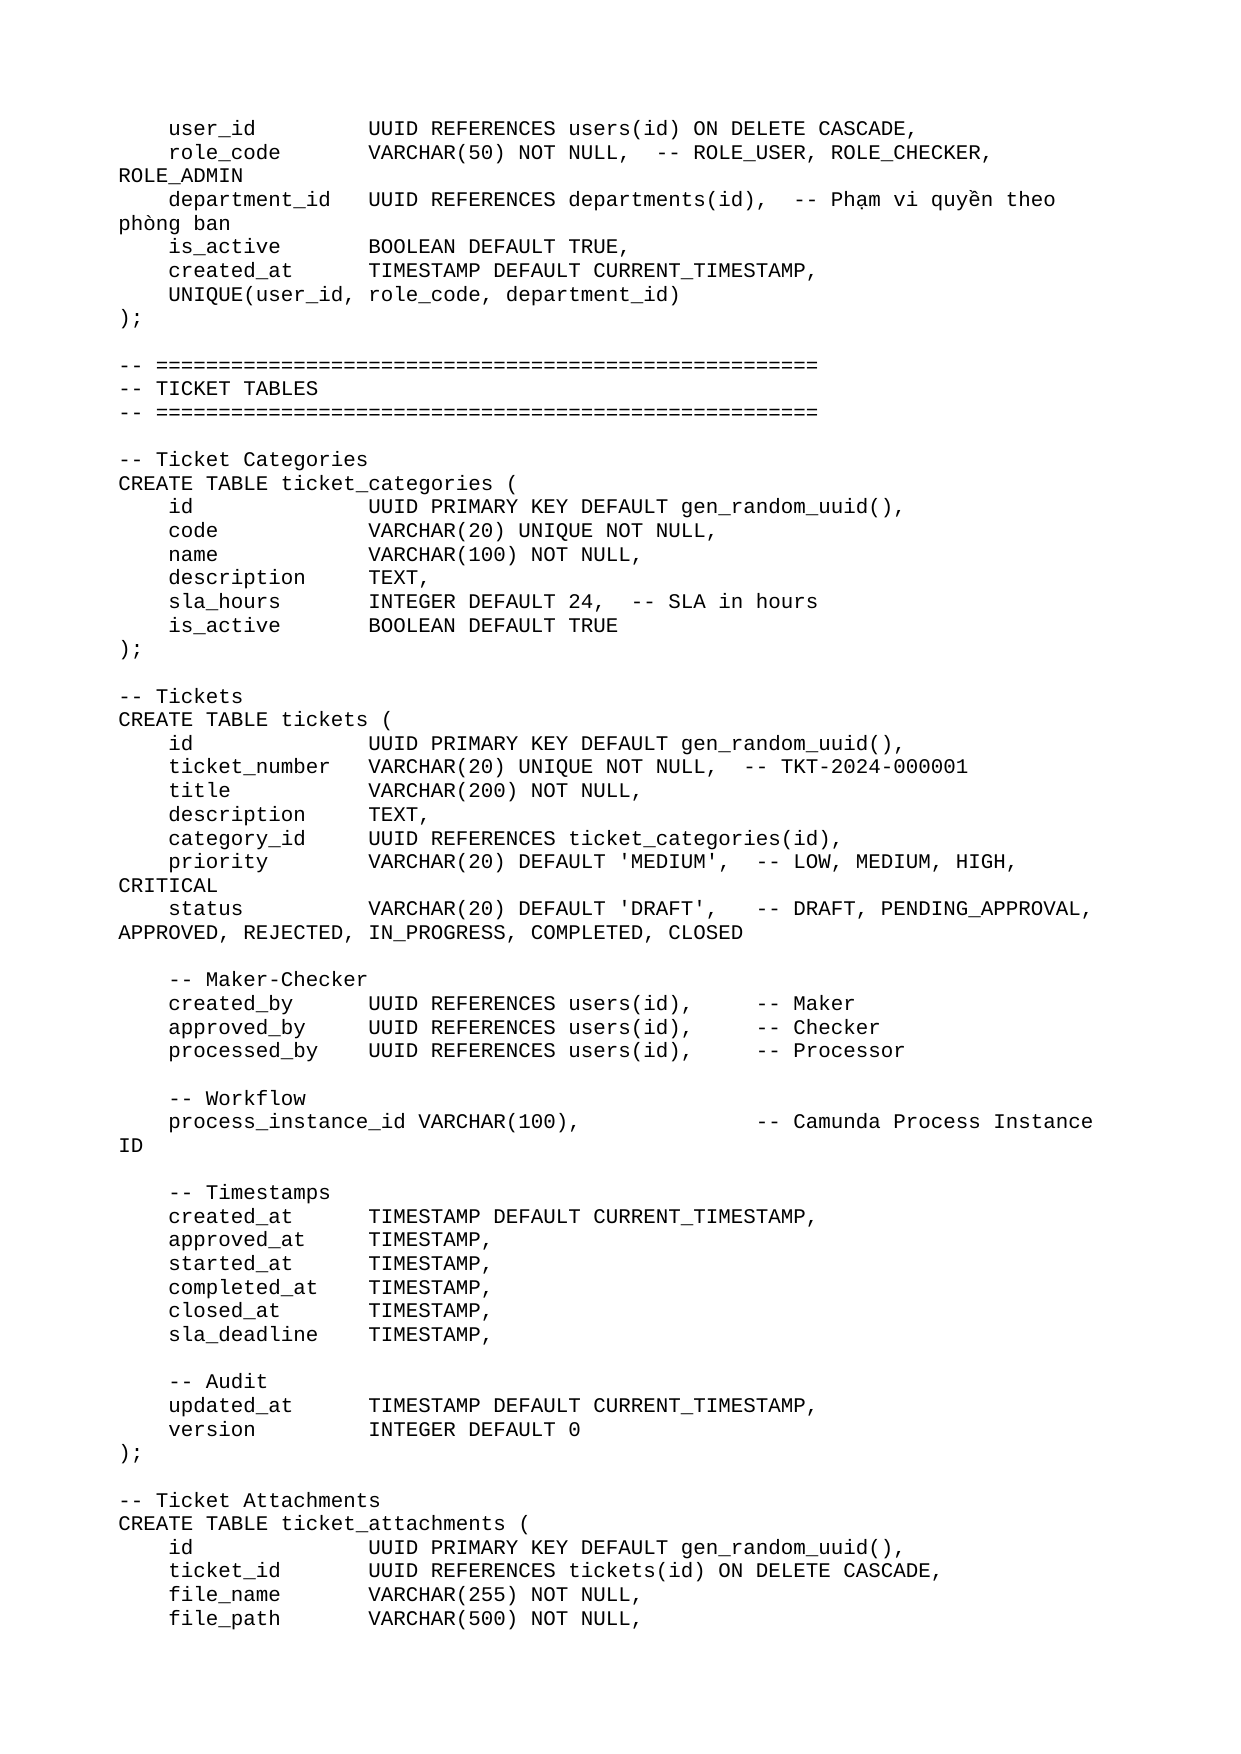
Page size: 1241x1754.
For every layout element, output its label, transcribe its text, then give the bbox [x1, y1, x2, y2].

text category_id UUID REFERENCES ticket_categories(id), [118, 827, 1122, 851]
text -- ===================================================== [118, 354, 1122, 378]
text UNIQUE(user_id, role_code, department_id) [118, 284, 1122, 307]
text started_at TIMESTAMP, [118, 1253, 1122, 1277]
text id UUID PRIMARY KEY DEFAULT gen_random_uuid(), [118, 1537, 1122, 1561]
text department_id UUID REFERENCES departments(id), -- Phạm vi quyền theo phòng ban [118, 189, 1122, 236]
text ); [118, 1442, 1122, 1466]
text code VARCHAR(20) UNIQUE NOT NULL, [118, 520, 1122, 544]
text title VARCHAR(200) NOT NULL, [118, 780, 1122, 804]
text priority VARCHAR(20) DEFAULT 'MEDIUM', -- LOW, MEDIUM, HIGH, CRITICAL [118, 851, 1122, 898]
text status VARCHAR(20) DEFAULT 'DRAFT', -- DRAFT, PENDING_APPROVAL, APPROVED, REJECTED, IN_PROGRESS, COMPLETED, CLOSED [118, 898, 1122, 946]
text processed_by UUID REFERENCES users(id), -- Processor [118, 1040, 1122, 1064]
text -- Workflow [118, 1088, 1122, 1111]
text -- Ticket Attachments [118, 1489, 1122, 1513]
text CREATE TABLE ticket_attachments ( [118, 1513, 1122, 1537]
text created_by UUID REFERENCES users(id), -- Maker [118, 993, 1122, 1017]
text updated_at TIMESTAMP DEFAULT CURRENT_TIMESTAMP, [118, 1395, 1122, 1419]
text is_active BOOLEAN DEFAULT TRUE [118, 615, 1122, 638]
text CREATE TABLE ticket_categories ( [118, 473, 1122, 496]
text process_instance_id VARCHAR(100), -- Camunda Process Instance ID [118, 1111, 1122, 1158]
text created_at TIMESTAMP DEFAULT CURRENT_TIMESTAMP, [118, 1206, 1122, 1229]
text version INTEGER DEFAULT 0 [118, 1419, 1122, 1442]
text is_active BOOLEAN DEFAULT TRUE, [118, 236, 1122, 260]
text -- Maker-Checker [118, 969, 1122, 993]
text id UUID PRIMARY KEY DEFAULT gen_random_uuid(), [118, 496, 1122, 520]
text sla_deadline TIMESTAMP, [118, 1324, 1122, 1348]
text file_name VARCHAR(255) NOT NULL, [118, 1584, 1122, 1608]
text description TEXT, [118, 567, 1122, 591]
text name VARCHAR(100) NOT NULL, [118, 544, 1122, 567]
text sla_hours INTEGER DEFAULT 24, -- SLA in hours [118, 591, 1122, 615]
text closed_at TIMESTAMP, [118, 1300, 1122, 1324]
text ); [118, 638, 1122, 662]
text -- Audit [118, 1371, 1122, 1395]
text completed_at TIMESTAMP, [118, 1277, 1122, 1300]
text ticket_id UUID REFERENCES tickets(id) ON DELETE CASCADE, [118, 1561, 1122, 1584]
text -- Ticket Categories [118, 449, 1122, 473]
text description TEXT, [118, 804, 1122, 827]
text approved_by UUID REFERENCES users(id), -- Checker [118, 1017, 1122, 1040]
text user_id UUID REFERENCES users(id) ON DELETE CASCADE, [118, 118, 1122, 142]
text CREATE TABLE tickets ( [118, 709, 1122, 733]
text ); [118, 307, 1122, 331]
text -- ===================================================== [118, 402, 1122, 426]
text approved_at TIMESTAMP, [118, 1229, 1122, 1253]
text created_at TIMESTAMP DEFAULT CURRENT_TIMESTAMP, [118, 260, 1122, 284]
text -- TICKET TABLES [118, 378, 1122, 402]
text -- Tickets [118, 686, 1122, 709]
text -- Timestamps [118, 1182, 1122, 1206]
text role_code VARCHAR(50) NOT NULL, -- ROLE_USER, ROLE_CHECKER, ROLE_ADMIN [118, 142, 1122, 189]
text file_path VARCHAR(500) NOT NULL, [118, 1608, 1122, 1631]
text id UUID PRIMARY KEY DEFAULT gen_random_uuid(), [118, 733, 1122, 757]
text ticket_number VARCHAR(20) UNIQUE NOT NULL, -- TKT-2024-000001 [118, 757, 1122, 780]
